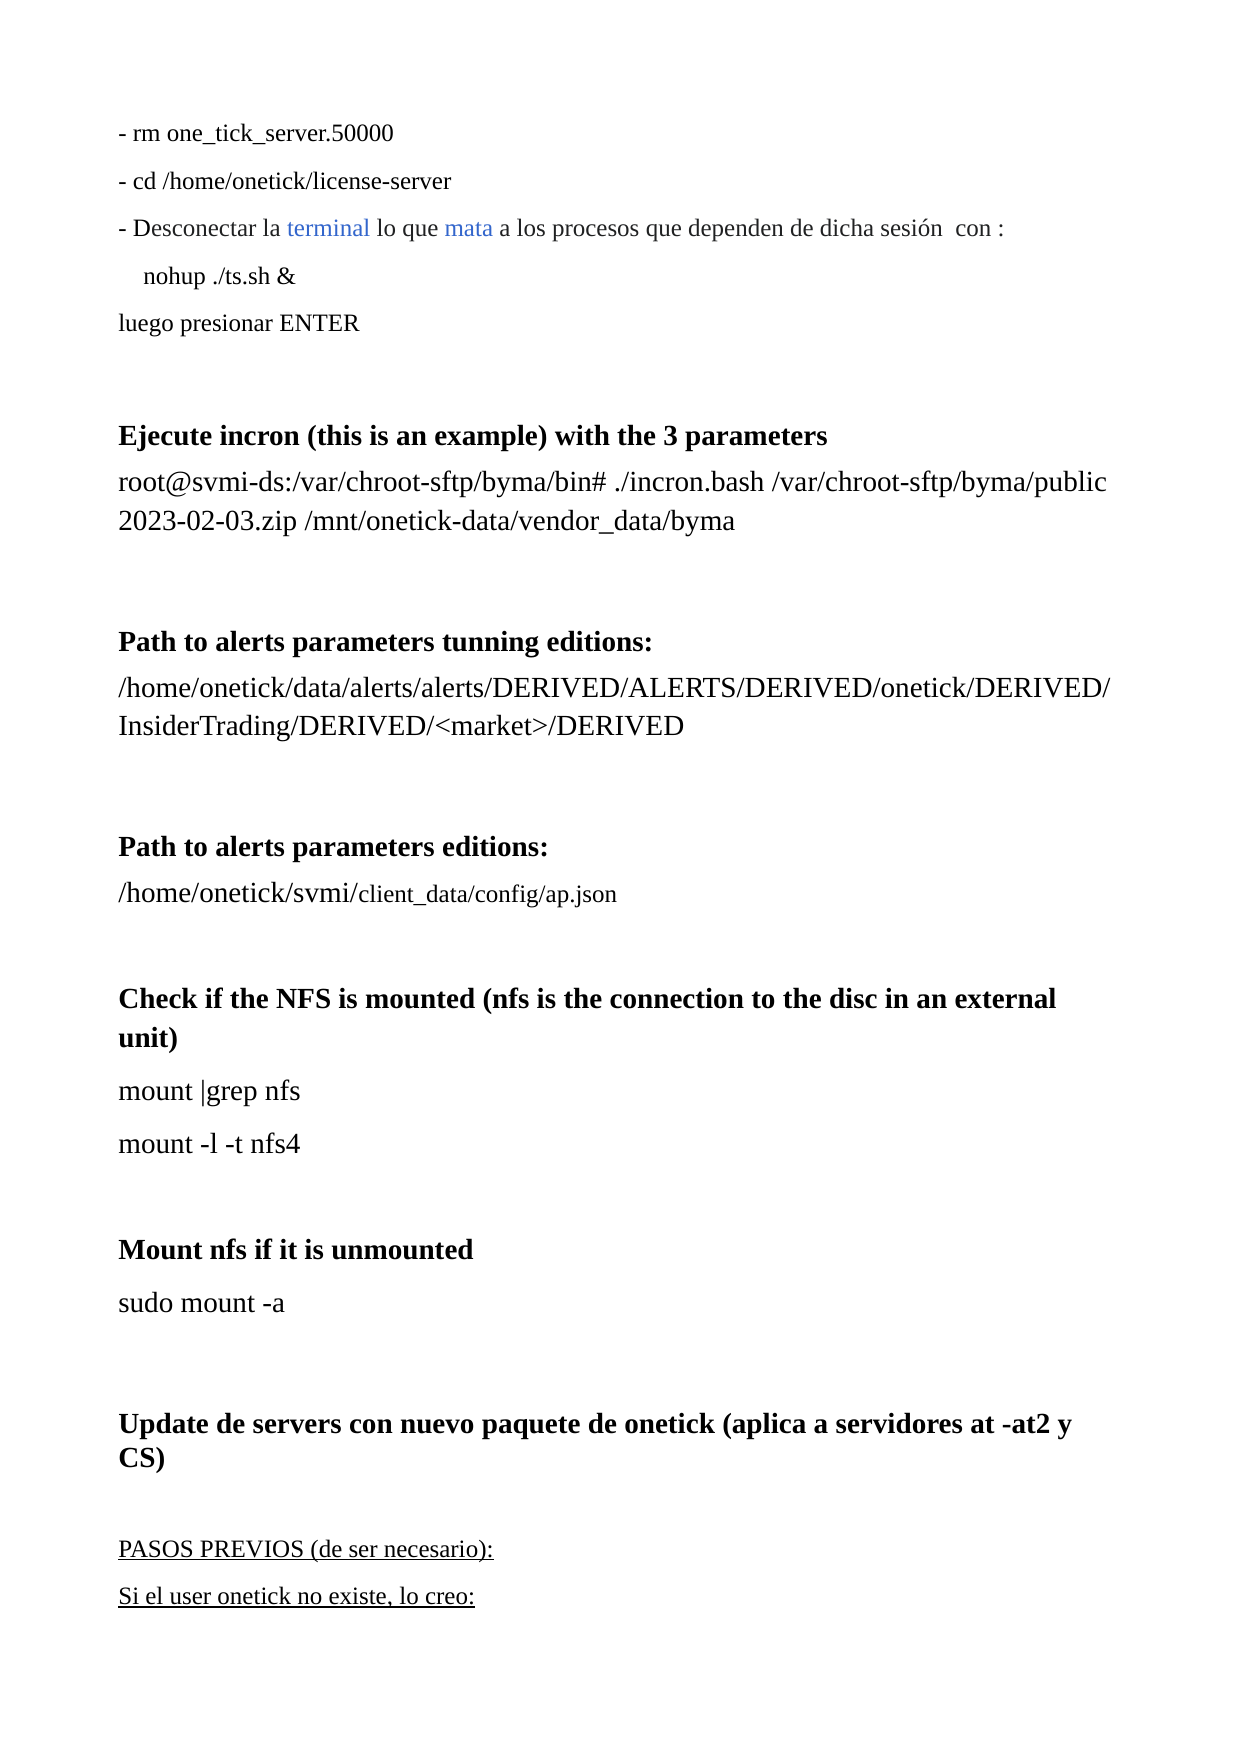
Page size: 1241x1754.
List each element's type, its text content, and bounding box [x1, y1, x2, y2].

text mount -l -t nfs4 [118, 1126, 1122, 1160]
text sudo mount -a [118, 1286, 1122, 1319]
subtitle Path to alerts parameters tunning editions: [118, 624, 1122, 657]
text nohup ./ts.sh & [118, 261, 1122, 290]
subtitle Update de servers con nuevo paquete de onetick (aplica a servidores at -at2 y CS) [118, 1406, 1122, 1473]
text Check if the NFS is mounted (nfs is the connection to the disc in an external unit) [118, 981, 1122, 1053]
text - cd /home/onetick/license-server [118, 166, 1122, 194]
text Si el user onetick no existe, lo creo: [118, 1581, 1122, 1610]
text /home/onetick/svmi/client_data/config/ap.json [118, 875, 1122, 909]
text PASOS PREVIOS (de ser necesario): [118, 1534, 1122, 1562]
text root@svmi-ds:/var/chroot-sftp/byma/bin# ./incron.bash /var/chroot-sftp/byma/public 2023-02-03.zip /mnt/onetick-data/vendor_data/byma [118, 464, 1122, 536]
text luego presionar ENTER [118, 308, 1122, 337]
text /home/onetick/data/alerts/alerts/DERIVED/ALERTS/DERIVED/onetick/DERIVED/InsiderTrading/DERIVED/<market>/DERIVED [118, 670, 1122, 742]
subtitle Ejecute incron (this is an example) with the 3 parameters [118, 418, 1122, 452]
text - Desconectar la terminal lo que mata a los procesos que dependen de dicha sesión con : [118, 213, 1122, 242]
text Mount nfs if it is unmounted [118, 1232, 1122, 1266]
text - rm one_tick_server.50000 [118, 118, 1122, 147]
text mount |grep nfs [118, 1073, 1122, 1107]
subtitle Path to alerts parameters editions: [118, 829, 1122, 863]
